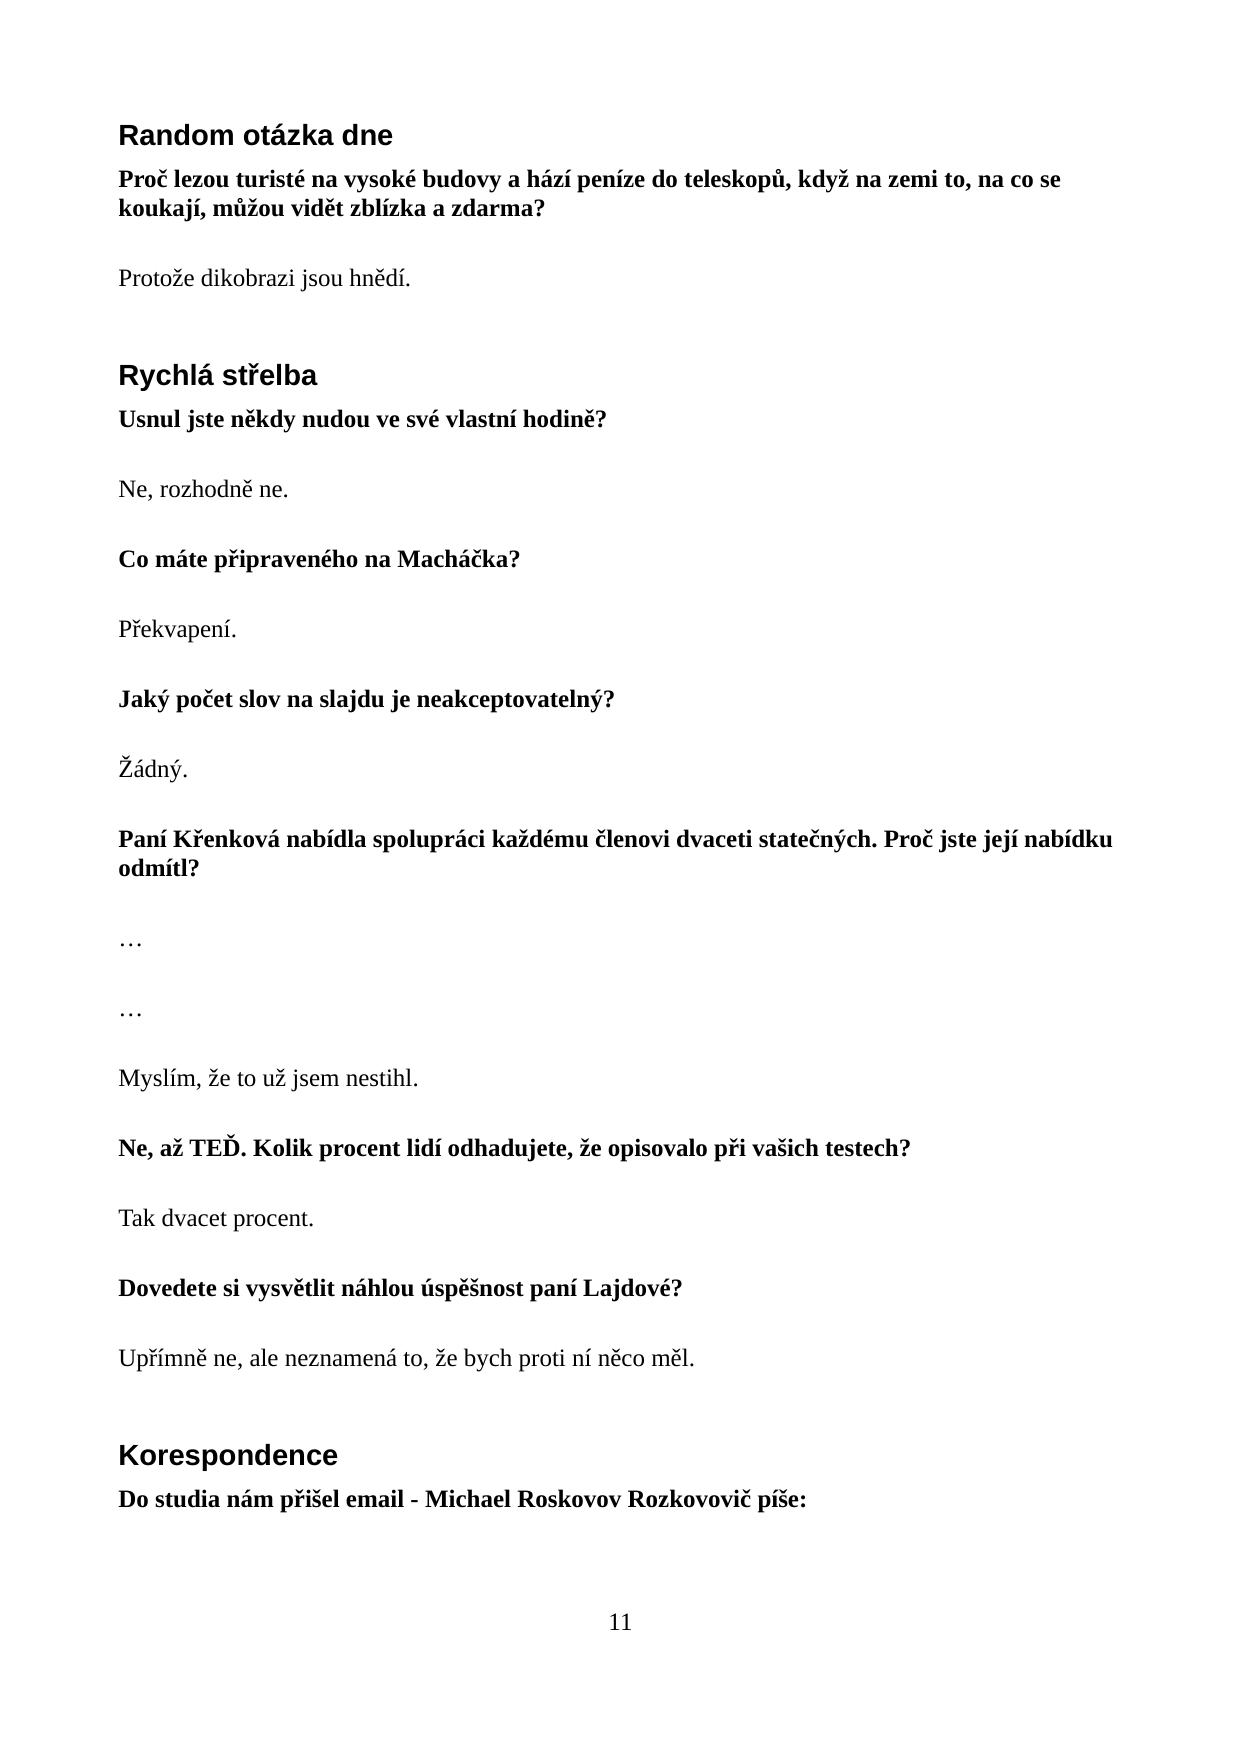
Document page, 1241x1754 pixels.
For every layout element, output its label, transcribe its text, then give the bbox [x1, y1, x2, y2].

text Proč lezou turisté na vysoké budovy a hází peníze do teleskopů, když na zemi to, na co se koukají, můžou vidět zblízka a zdarma? [118, 164, 1122, 250]
text Překvapení. [118, 614, 1122, 671]
text Ne, až TEĎ. Kolik procent lidí odhadujete, že opisovalo při vašich testech? [118, 1133, 1122, 1190]
text Ne, rozhodně ne. [118, 474, 1122, 531]
text Do studia nám přišel email - Michael Roskovov Rozkovovič píše: [118, 1484, 1122, 1541]
text Upřímně ne, ale neznamená to, že bych proti ní něco měl. [118, 1343, 1122, 1400]
text Jaký počet slov na slajdu je neakceptovatelný? [118, 684, 1122, 741]
text Paní Křenková nabídla spolupráci každému členovi dvaceti statečných. Proč jste její nabídku odmítl? [118, 824, 1122, 910]
subtitle Rychlá střelba [118, 358, 1122, 391]
subtitle Korespondence [118, 1438, 1122, 1471]
text Protože dikobrazi jsou hnědí. [118, 263, 1122, 320]
text Co máte připraveného na Macháčka? [118, 544, 1122, 601]
text … [118, 923, 1122, 980]
subtitle Random otázka dne [118, 118, 1122, 152]
text … [118, 993, 1122, 1050]
text Žádný. [118, 754, 1122, 811]
text Usnul jste někdy nudou ve své vlastní hodině? [118, 404, 1122, 461]
text Dovedete si vysvětlit náhlou úspěšnost paní Lajdové? [118, 1273, 1122, 1330]
text Tak dvacet procent. [118, 1203, 1122, 1260]
text Myslím, že to už jsem nestihl. [118, 1063, 1122, 1120]
